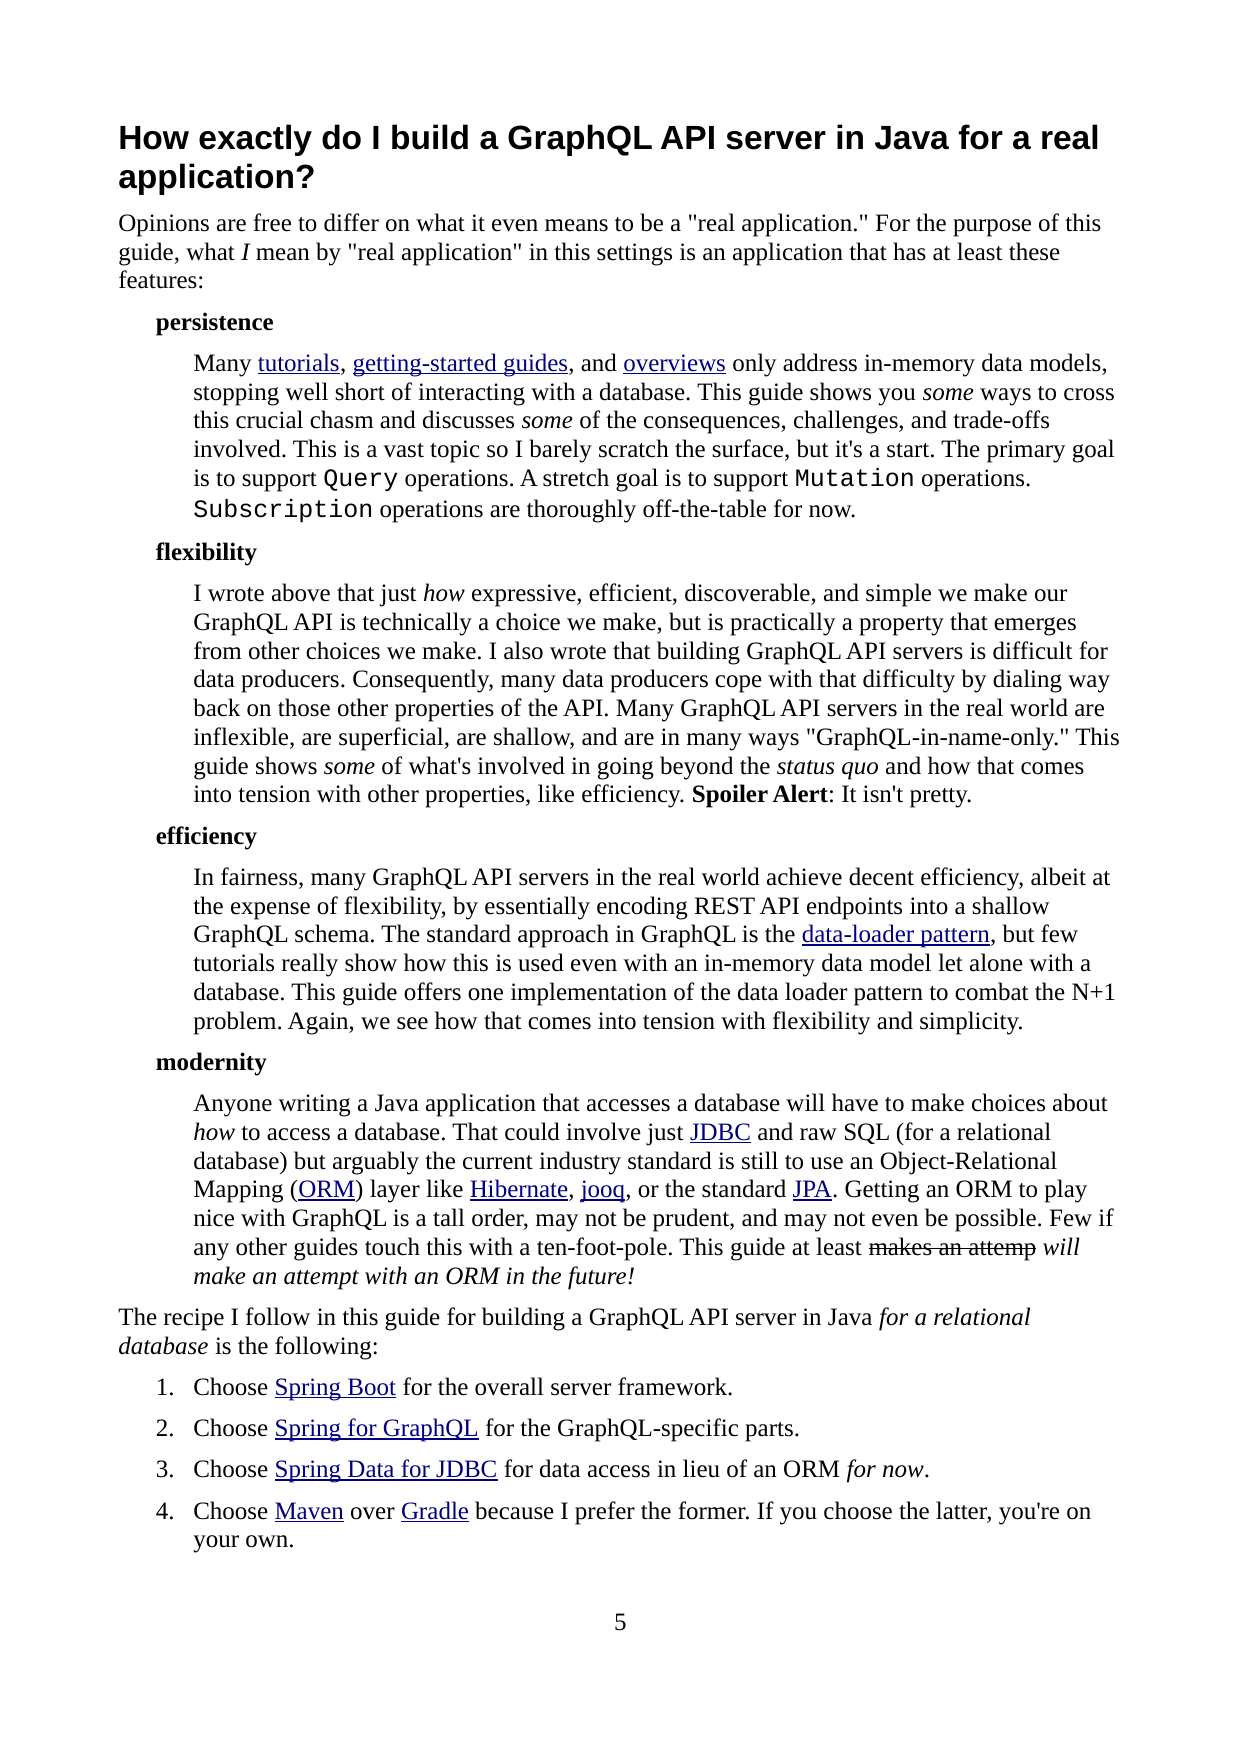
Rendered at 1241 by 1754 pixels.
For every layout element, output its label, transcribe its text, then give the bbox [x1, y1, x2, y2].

list Many tutorials, getting-started guides, and overviews only address in-memory data models, stopping well short of interacting with a database. This guide shows you some ways to cross this crucial chasm and discusses some of the consequences, challenges, and trade-offs involved. This is a vast topic so I barely scratch the surface, but it's a start. The primary goal is to support Query operations. A stretch goal is to support Mutation operations. Subscription operations are thoroughly off-the-table for now. [118, 348, 1122, 524]
list Choose Spring for GraphQL for the GraphQL-specific parts. [156, 1413, 1122, 1442]
list persistence [118, 307, 1122, 335]
list Choose Spring Boot for the overall server framework. [156, 1372, 1122, 1401]
list Anyone writing a Java application that accesses a database will have to make choices about how to access a database. That could involve just JDBC and raw SQL (for a relational database) but arguably the current industry standard is still to use an Object-Relational Mapping (ORM) layer like Hibernate, jooq, or the standard JPA. Getting an ORM to play nice with GraphQL is a tall order, may not be prudent, and may not even be possible. Few if any other guides touch this with a ten-foot-pole. This guide at least makes an attemp will make an attempt with an ORM in the future! [118, 1088, 1122, 1289]
list modernity [118, 1047, 1122, 1076]
text The recipe I follow in this guide for building a GraphQL API server in Java for a relational database is the following: [118, 1302, 1122, 1359]
list efficiency [118, 821, 1122, 849]
list Choose Spring Data for JDBC for data access in lieu of an ORM for now. [156, 1454, 1122, 1483]
subtitle How exactly do I build a GraphQL API server in Java for a real application? [118, 118, 1122, 195]
list Choose Maven over Gradle because I prefer the former. If you choose the latter, you're on your own. [156, 1496, 1122, 1553]
list flexibility [118, 537, 1122, 566]
list I wrote above that just how expressive, efficient, discoverable, and simple we make our GraphQL API is technically a choice we make, but is practically a property that emerges from other choices we make. I also wrote that building GraphQL API servers is difficult for data producers. Consequently, many data producers cope with that difficulty by dialing way back on those other properties of the API. Many GraphQL API servers in the real world are inflexible, are superficial, are shallow, and are in many ways "GraphQL-in-name-only." This guide shows some of what's involved in going beyond the status quo and how that comes into tension with other properties, like efficiency. Spoiler Alert: It isn't pretty. [118, 578, 1122, 808]
list In fairness, many GraphQL API servers in the real world achieve decent efficiency, albeit at the expense of flexibility, by essentially encoding REST API endpoints into a shallow GraphQL schema. The standard approach in GraphQL is the data-loader pattern, but few tutorials really show how this is used even with an in-memory data model let alone with a database. This guide offers one implementation of the data loader pattern to combat the N+1 problem. Again, we see how that comes into tension with flexibility and simplicity. [118, 862, 1122, 1034]
text Opinions are free to differ on what it even means to be a "real application." For the purpose of this guide, what I mean by "real application" in this settings is an application that has at least these features: [118, 208, 1122, 294]
